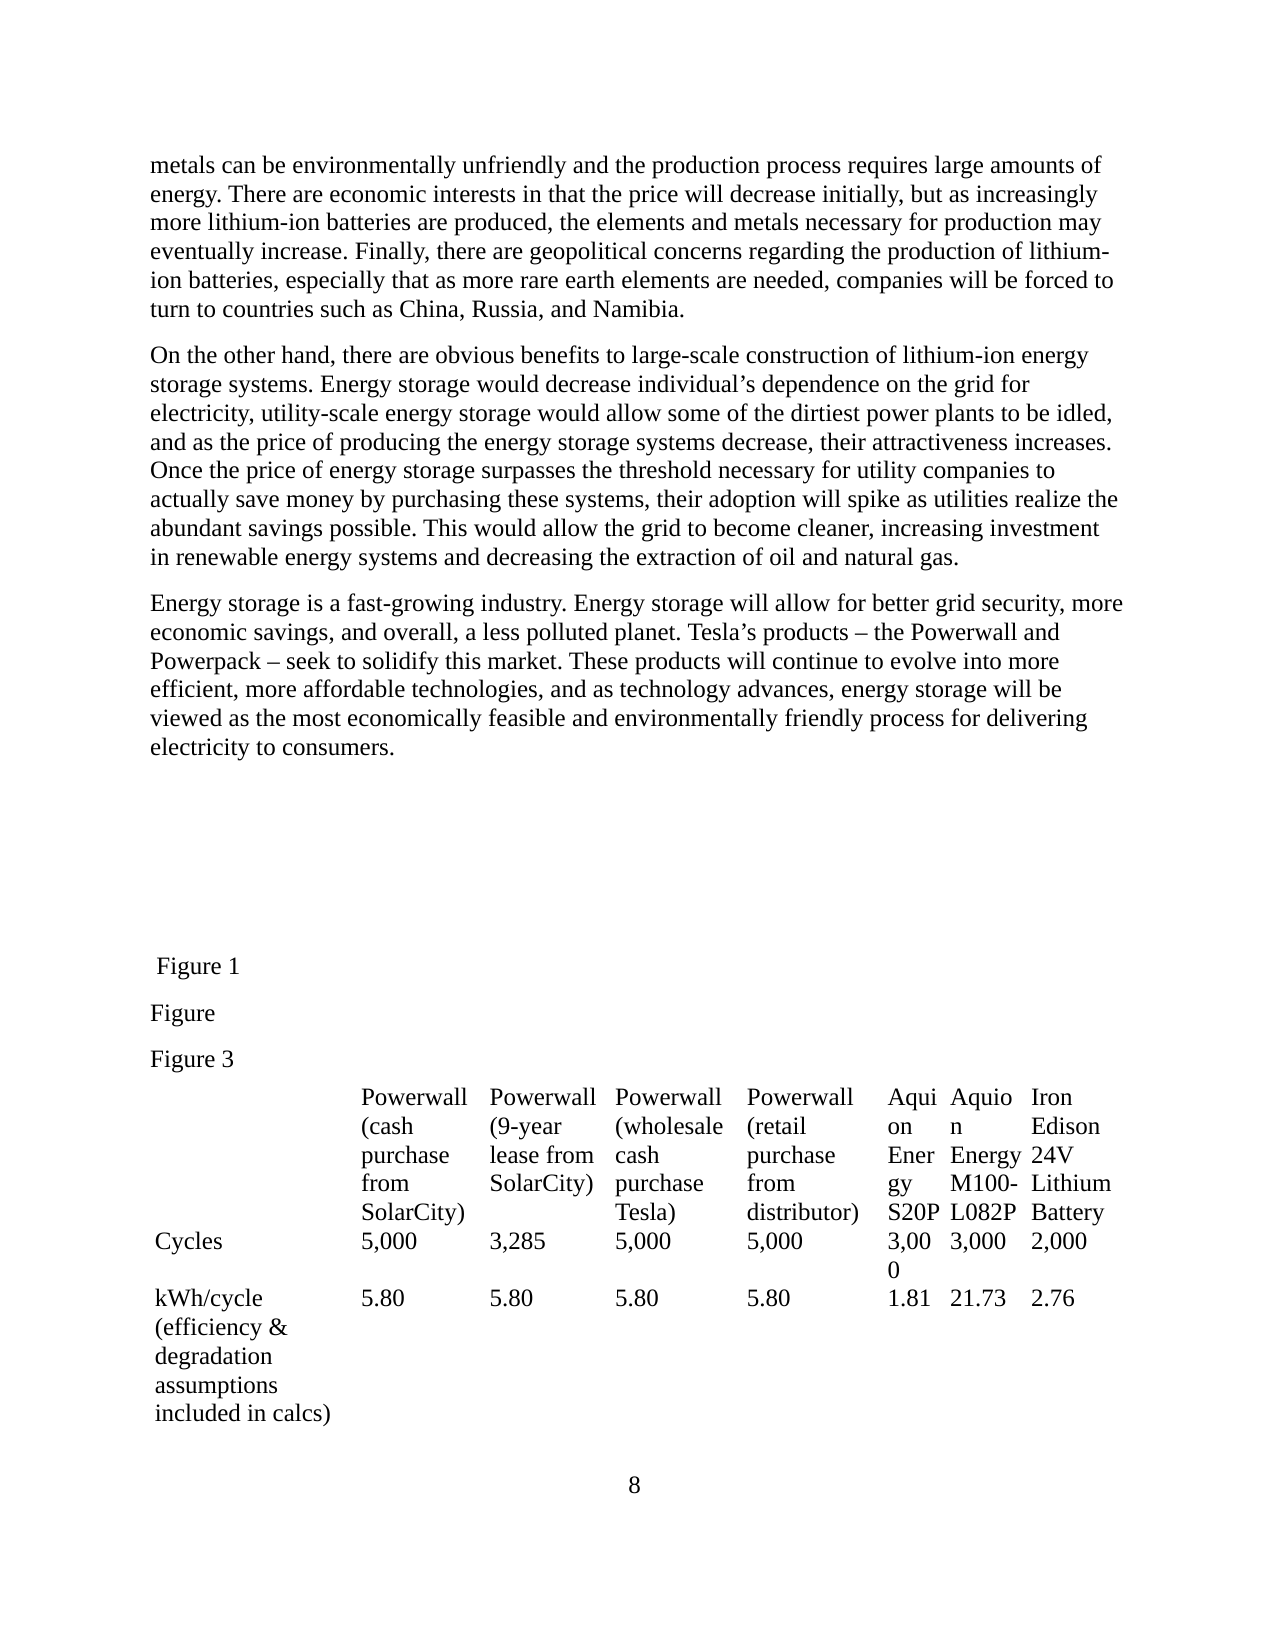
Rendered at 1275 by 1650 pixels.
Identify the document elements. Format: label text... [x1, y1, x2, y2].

table_cell 5.80 [611, 1284, 742, 1427]
table_cell 5.80 [485, 1284, 611, 1427]
table_cell 5,000 [742, 1226, 883, 1283]
text Figure 3 [150, 1044, 1125, 1073]
table_cell 3,285 [485, 1226, 611, 1283]
text Figure [150, 998, 1125, 1027]
table_header Iron Edison 24V Lithium Battery [1026, 1082, 1125, 1226]
table_header Powerwall (9-year lease from SolarCity) [485, 1082, 611, 1226]
text Figure 1 [150, 779, 1125, 980]
table_header Aquion Energy S20P [883, 1082, 946, 1226]
table_cell 3,000 [883, 1226, 946, 1283]
table_cell 5,000 [356, 1226, 485, 1283]
table_header Powerwall (wholesale cash purchase Tesla) [611, 1082, 742, 1226]
table_cell 21.73 [946, 1284, 1026, 1427]
table_header [150, 1082, 356, 1226]
table_cell 2.76 [1026, 1284, 1125, 1427]
table_header Powerwall (cash purchase from SolarCity) [356, 1082, 485, 1226]
table_header Aquion Energy M100-L082P [946, 1082, 1026, 1226]
table_cell Cycles [150, 1226, 356, 1283]
text On the other hand, there are obvious benefits to large-scale construction of lithium-ion energy storage systems. Energy storage would decrease individual’s dependence on the grid for electricity, utility-scale energy storage would allow some of the dirtiest power plants to be idled, and as the price of producing the energy storage systems decrease, their attractiveness increases. Once the price of energy storage surpasses the threshold necessary for utility companies to actually save money by purchasing these systems, their adoption will spike as utilities realize the abundant savings possible. This would allow the grid to become cleaner, increasing investment in renewable energy systems and decreasing the extraction of oil and natural gas. [150, 340, 1125, 570]
table_cell kWh/cycle (efficiency & degradation assumptions included in calcs) [150, 1284, 356, 1427]
table_cell 2,000 [1026, 1226, 1125, 1283]
table_cell 5.80 [742, 1284, 883, 1427]
table_cell 5,000 [611, 1226, 742, 1283]
table_cell 5.80 [356, 1284, 485, 1427]
table_header Powerwall (retail purchase from distributor) [742, 1082, 883, 1226]
text Energy storage is a fast-growing industry. Energy storage will allow for better grid security, more economic savings, and overall, a less polluted planet. Tesla’s products – the Powerwall and Powerpack – seek to solidify this market. These products will continue to evolve into more efficient, more affordable technologies, and as technology advances, energy storage will be viewed as the most economically feasible and environmentally friendly process for delivering electricity to consumers. [150, 588, 1125, 761]
table_cell 3,000 [946, 1226, 1026, 1283]
table_cell 1.81 [883, 1284, 946, 1427]
text metals can be environmentally unfriendly and the production process requires large amounts of energy. There are economic interests in that the price will decrease initially, but as increasingly more lithium-ion batteries are produced, the elements and metals necessary for production may eventually increase. Finally, there are geopolitical concerns regarding the production of lithium-ion batteries, especially that as more rare earth elements are needed, companies will be forced to turn to countries such as China, Russia, and Namibia. [150, 150, 1125, 322]
